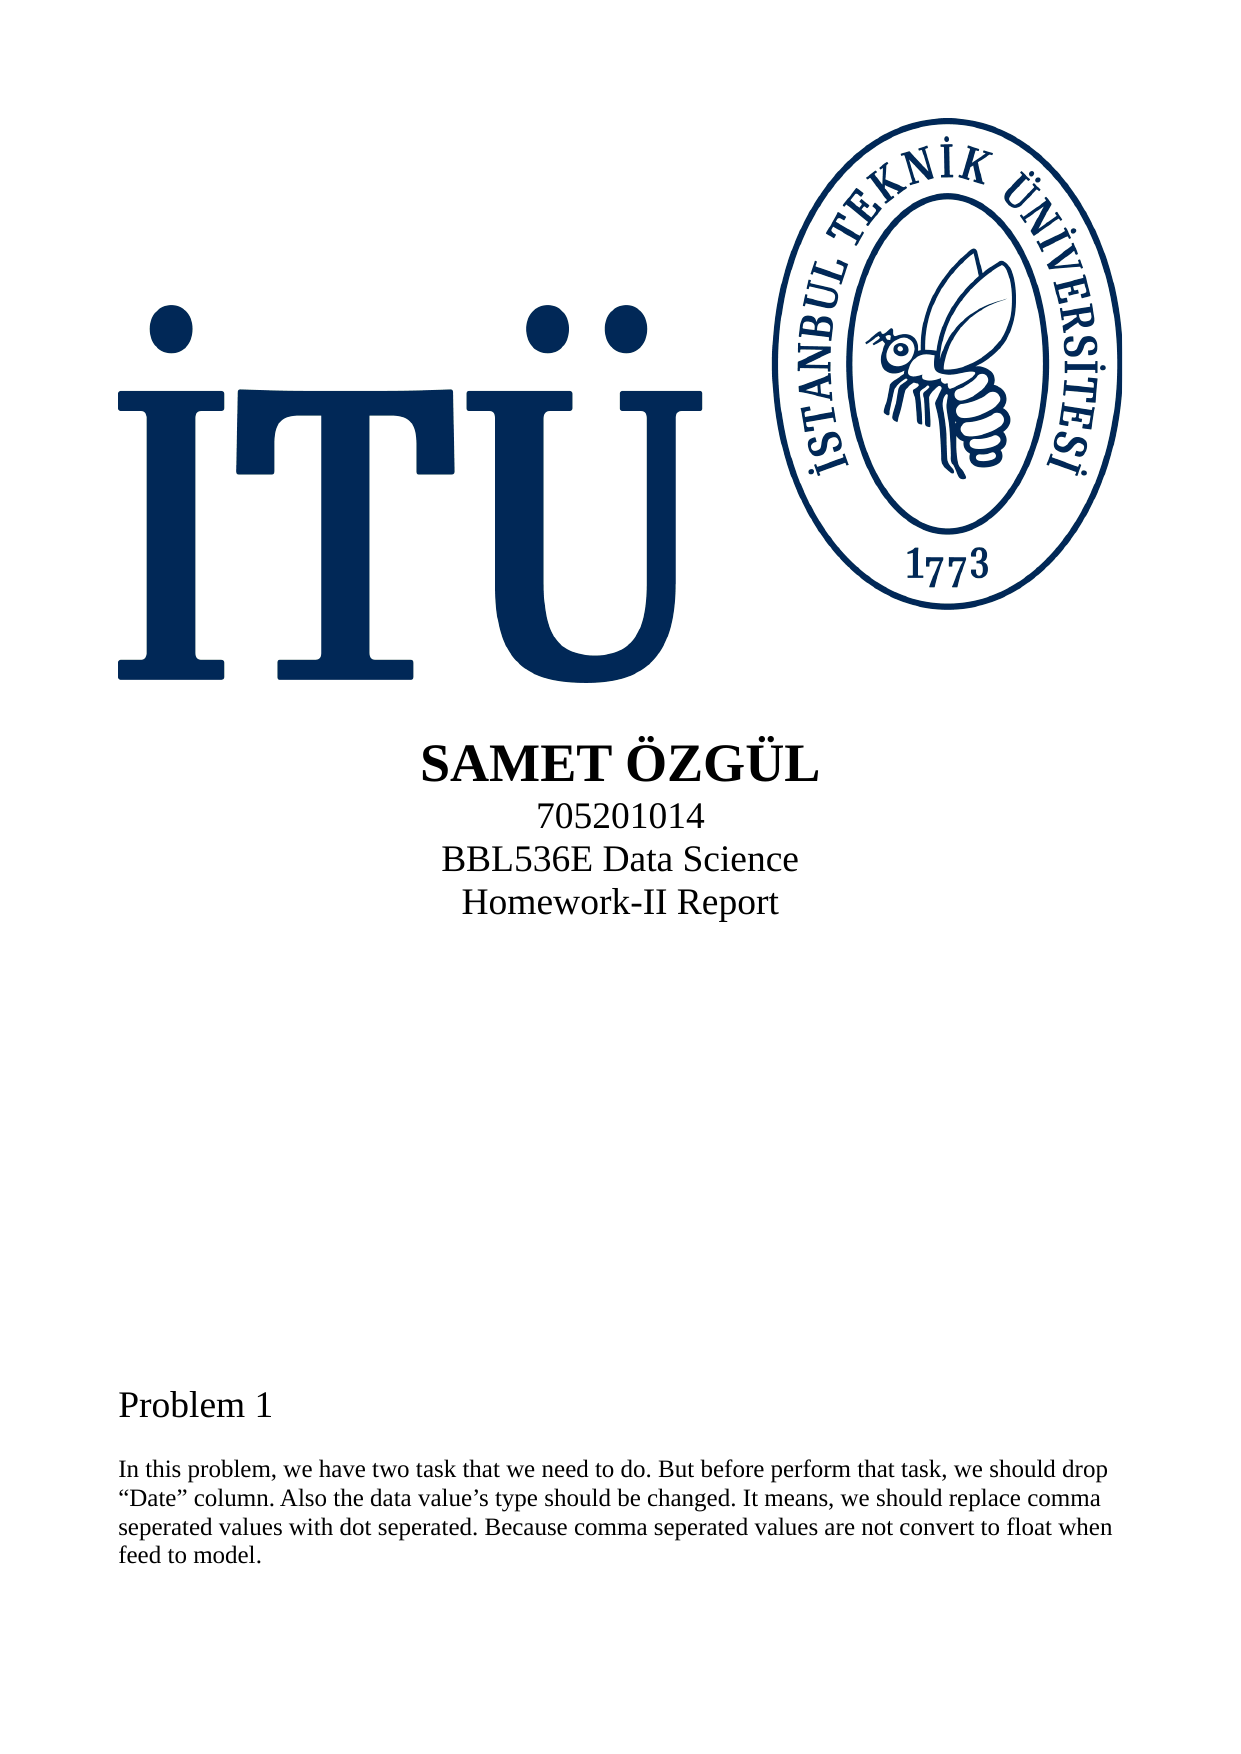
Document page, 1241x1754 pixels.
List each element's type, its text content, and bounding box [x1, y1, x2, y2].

text Problem 1 [118, 1382, 1122, 1426]
text SAMET ÖZGÜL [118, 731, 1122, 793]
text 705201014 [118, 793, 1122, 836]
picture [118, 118, 1123, 683]
text In this problem, we have two task that we need to do. But before perform that task, we should drop “Date” column. Also the data value’s type should be changed. It means, we should replace comma seperated values with dot seperated. Because comma seperated values are not convert to float when feed to model. [118, 1454, 1122, 1569]
text BBL536E Data Science [118, 836, 1122, 879]
text Homework-II Report [118, 879, 1122, 922]
